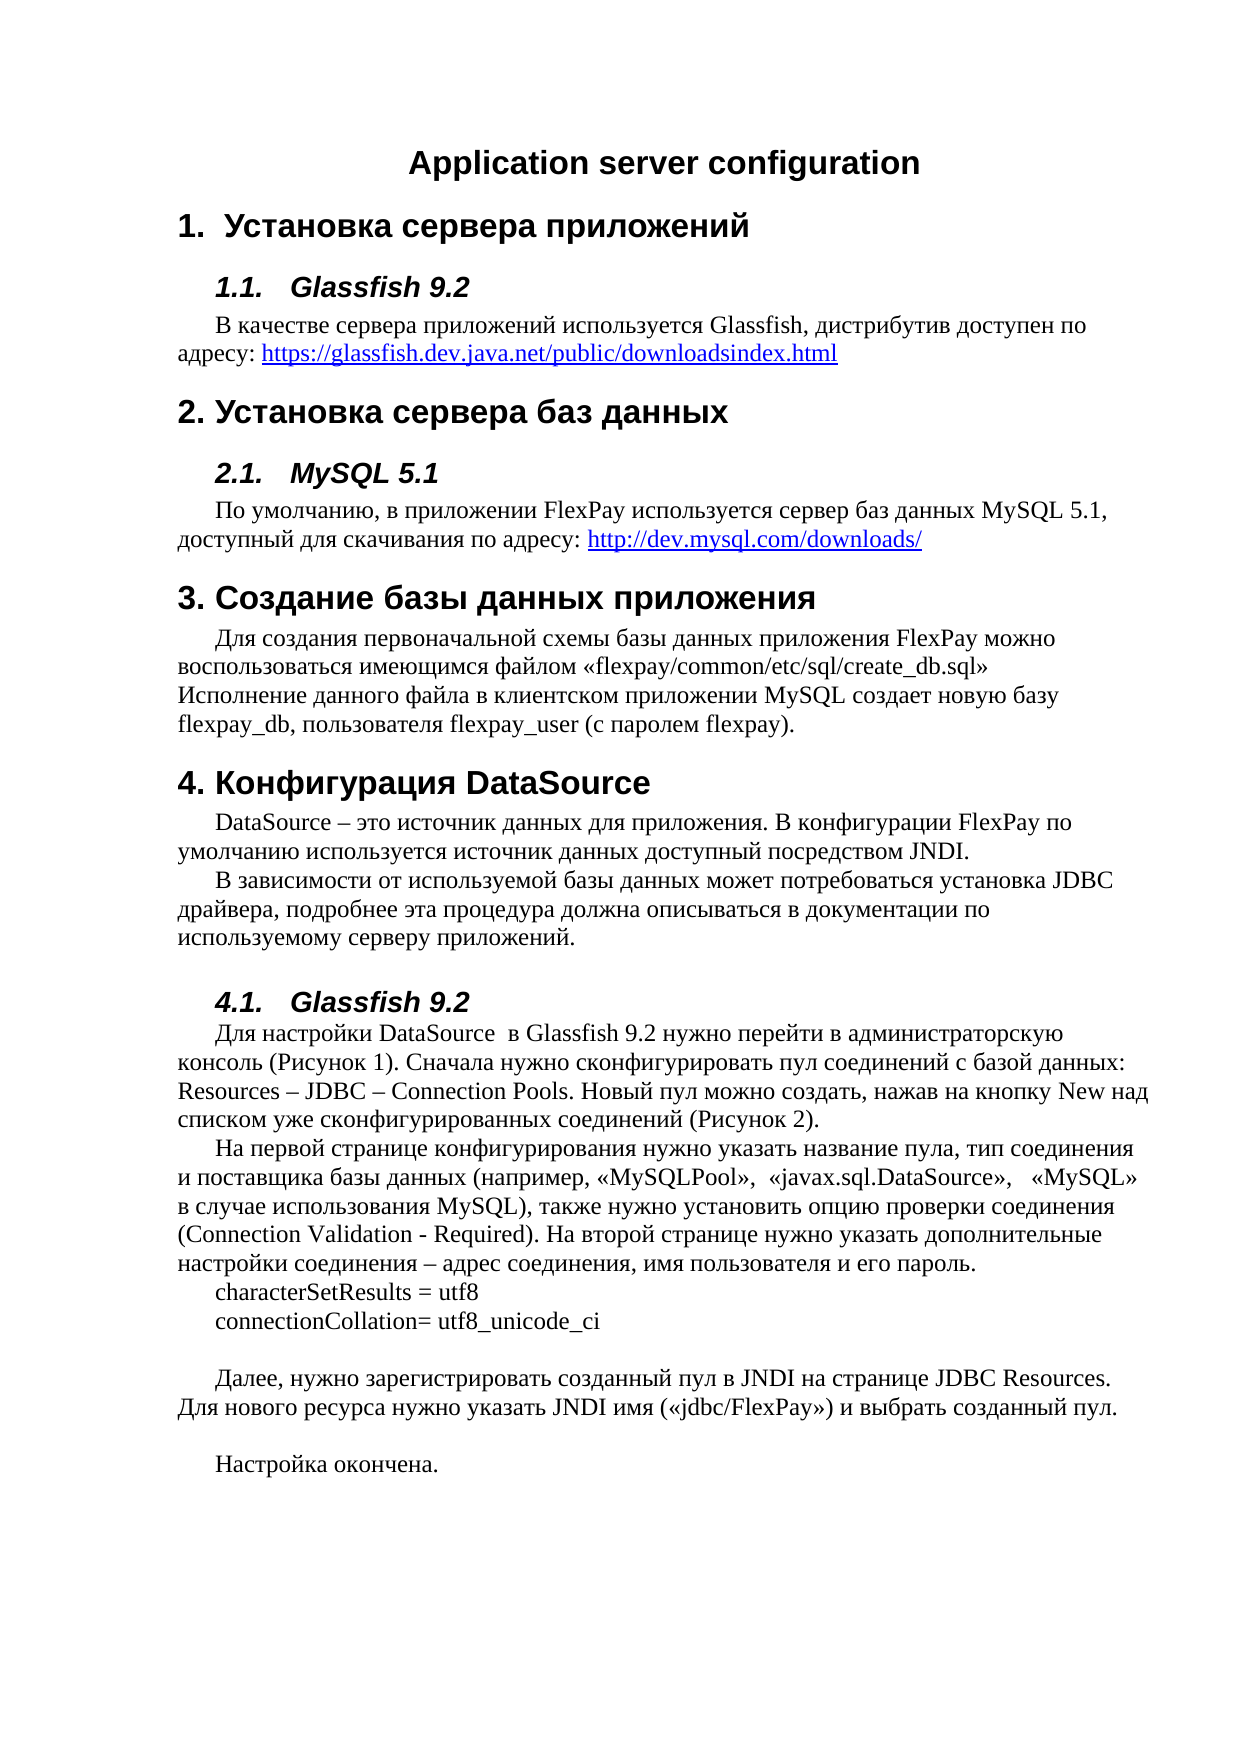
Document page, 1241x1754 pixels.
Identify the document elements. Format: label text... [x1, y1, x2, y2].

text DataSource – это источник данных для приложения. В конфигурации FlexPay по умолчанию используется источник данных доступный посредством JNDI. [177, 807, 1152, 865]
text По умолчанию, в приложении FlexPay используется сервер баз данных MySQL 5.1, доступный для скачивания по адресу: http://dev.mysql.com/downloads/ [177, 496, 1152, 553]
text сharacterSetResults = utf8 [177, 1277, 1152, 1306]
text Для создания первоначальной схемы базы данных приложения FlexPay можно воспользоваться имеющимся файлом «flexpay/common/etc/sql/create_db.sql» [177, 623, 1152, 680]
text connectionCollation= utf8_unicode_ci [177, 1306, 1152, 1334]
subtitle Создание базы данных приложения [177, 578, 1152, 616]
text Для настройки DataSource в Glassfish 9.2 нужно перейти в администраторскую консоль (Рисунок 1). Сначала нужно сконфигурировать пул соединений с базой данных: Resources – JDBC – Connection Pools. Новый пул можно создать, нажав на кнопку New над списком уже сконфигурированных соединений (Рисунок 2). [177, 1018, 1152, 1133]
subtitle Glassfish 9.2 [215, 270, 1152, 303]
subtitle Application server configuration [177, 143, 1152, 182]
list Glassfish 9.2 [215, 985, 1152, 1018]
subtitle Установка сервера баз данных [177, 392, 1152, 431]
subtitle MySQL 5.1 [215, 456, 1152, 489]
text В качестве сервера приложений используется Glassfish, дистрибутив доступен по адресу: https://glassfish.dev.java.net/public/downloadsindex.html [177, 310, 1152, 367]
text Исполнение данного файла в клиентском приложении MySQL создает новую базу flexpay_db, пользователя flexpay_user (с паролем flexpay). [177, 680, 1152, 738]
text В зависимости от используемой базы данных может потребоваться установка JDBC драйвера, подробнее эта процедура должна описываться в документации по используемому серверу приложений. [177, 865, 1152, 951]
subtitle Установка сервера приложений [177, 207, 1152, 245]
text На первой странице конфигурирования нужно указать название пула, тип соединения и поставщика базы данных (например, «MySQLPool», «javax.sql.DataSource», «MySQL» в случае использования MySQL), также нужно установить опцию проверки соединения (Connection Validation - Required). На второй странице нужно указать дополнительные настройки соединения – адрес соединения, имя пользователя и его пароль. [177, 1133, 1152, 1277]
text Настройка окончена. [177, 1449, 1152, 1478]
subtitle Конфигурация DataSource [177, 763, 1152, 801]
text Далее, нужно зарегистрировать созданный пул в JNDI на странице JDBC Resources. Для нового ресурса нужно указать JNDI имя («jdbc/FlexPay») и выбрать созданный пул. [177, 1363, 1152, 1421]
